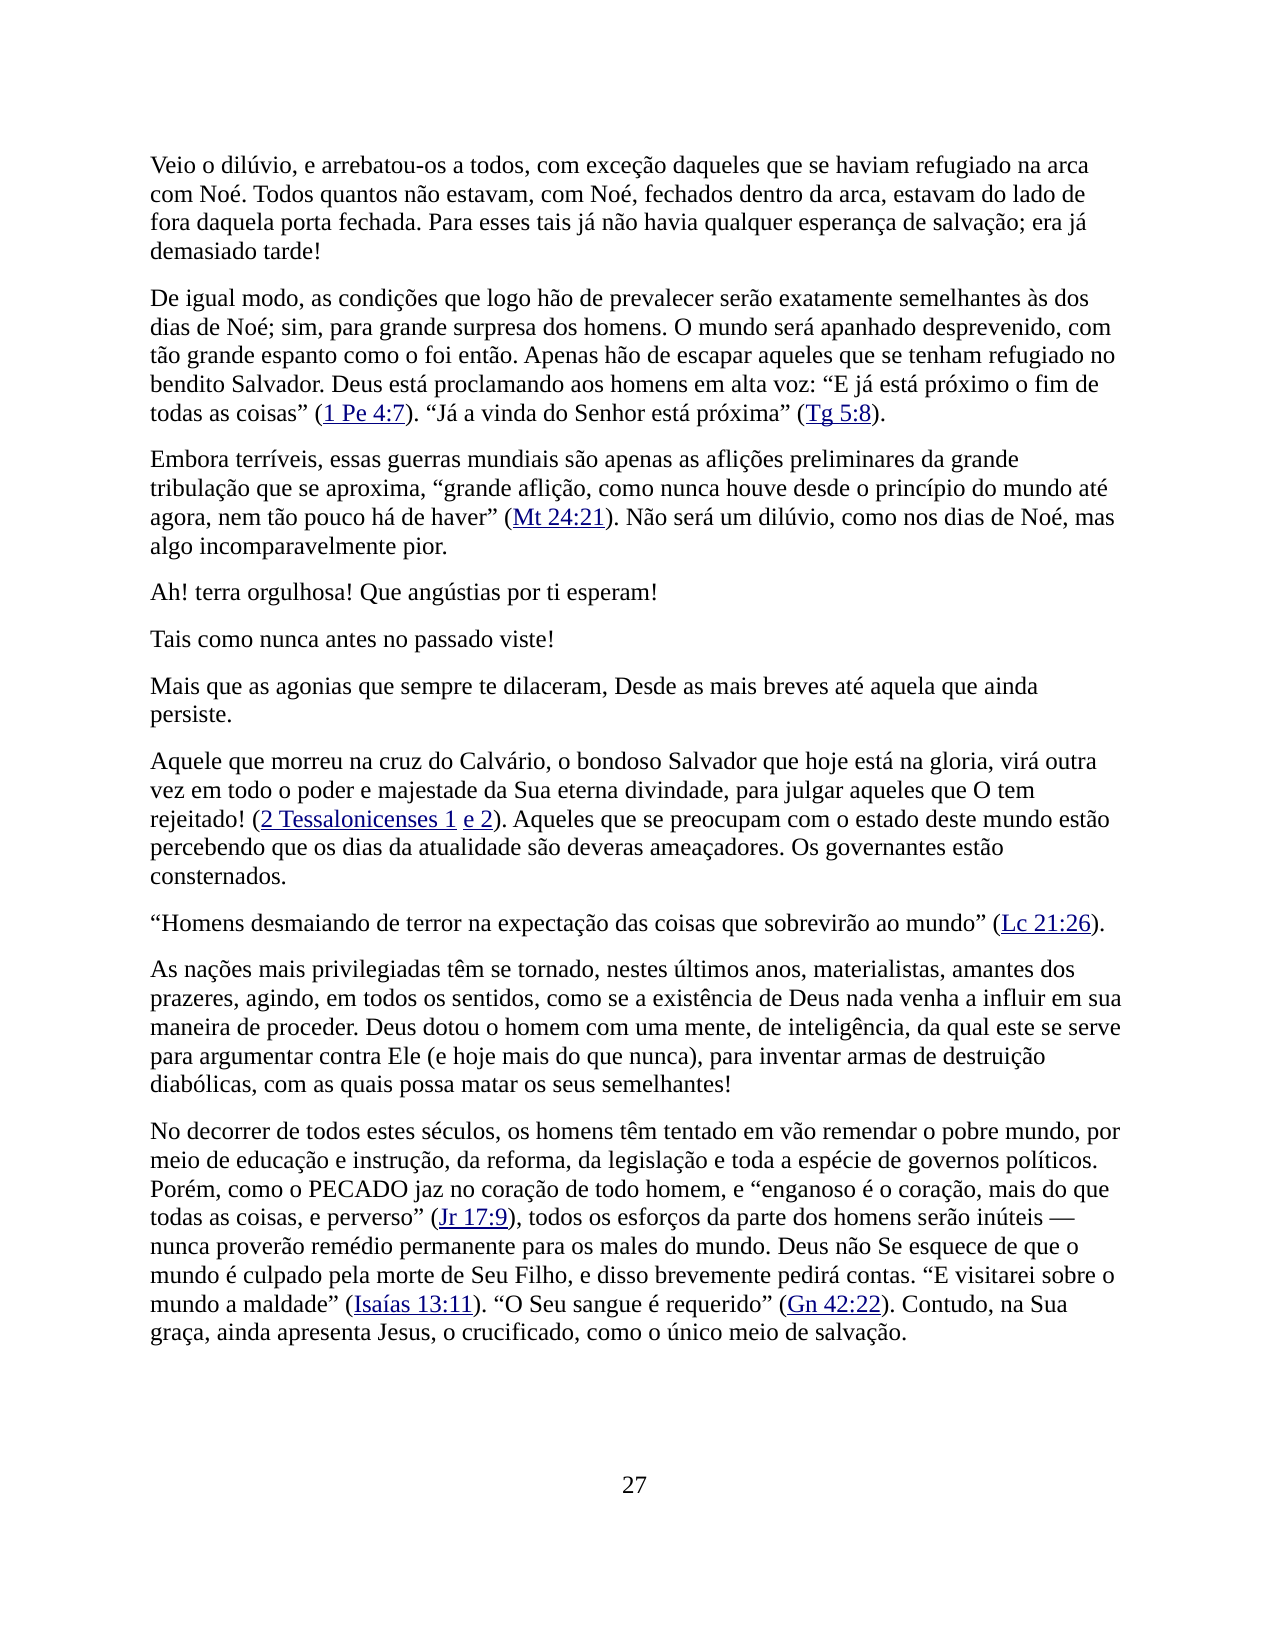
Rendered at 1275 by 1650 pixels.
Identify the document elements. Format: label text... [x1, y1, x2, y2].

text No decorrer de todos estes séculos, os homens têm tentado em vão remendar o pobre mundo, por meio de educação e instrução, da reforma, da legislação e toda a espécie de governos políticos. Porém, como o PECADO jaz no coração de todo homem, e “enganoso é o coração, mais do que todas as coisas, e perverso” (Jr 17:9), todos os esforços da parte dos homens serão inúteis — nunca proverão remédio permanente para os males do mundo. Deus não Se esquece de que o mundo é culpado pela morte de Seu Filho, e disso brevemente pedirá contas. “E visitarei sobre o mundo a maldade” (Isaías 13:11). “O Seu sangue é requerido” (Gn 42:22). Contudo, na Sua graça, ainda apresenta Jesus, o crucificado, como o único meio de salvação. [150, 1116, 1125, 1346]
text Mais que as agonias que sempre te dilaceram, Desde as mais breves até aquela que ainda persiste. [150, 671, 1125, 728]
text “Homens desmaiando de terror na expectação das coisas que sobrevirão ao mundo” (Lc 21:26). [150, 908, 1125, 937]
text Aquele que morreu na cruz do Calvário, o bondoso Salvador que hoje está na gloria, virá outra vez em todo o poder e majestade da Sua eterna divindade, para julgar aqueles que O tem rejeitado! (2 Tessalonicenses 1 e 2). Aqueles que se preocupam com o estado deste mundo estão percebendo que os dias da atualidade são deveras ameaçadores. Os governantes estão consternados. [150, 746, 1125, 890]
text Ah! terra orgulhosa! Que angústias por ti esperam! [150, 577, 1125, 606]
text As nações mais privilegiadas têm se tornado, nestes últimos anos, materialistas, amantes dos prazeres, agindo, em todos os sentidos, como se a existência de Deus nada venha a influir em sua maneira de proceder. Deus dotou o homem com uma mente, de inteligência, da qual este se serve para argumentar contra Ele (e hoje mais do que nunca), para inventar armas de destruição diabólicas, com as quais possa matar os seus semelhantes! [150, 954, 1125, 1098]
text Embora terríveis, essas guerras mundiais são apenas as aflições preliminares da grande tribulação que se aproxima, “grande aflição, como nunca houve desde o princípio do mundo até agora, nem tão pouco há de haver” (Mt 24:21). Não será um dilúvio, como nos dias de Noé, mas algo incomparavelmente pior. [150, 444, 1125, 559]
text Tais como nunca antes no passado viste! [150, 624, 1125, 653]
text Veio o dilúvio, e arrebatou-os a todos, com exceção daqueles que se haviam refugiado na arca com Noé. Todos quantos não estavam, com Noé, fechados dentro da arca, estavam do lado de fora daquela porta fechada. Para esses tais já não havia qualquer esperança de salvação; era já demasiado tarde! [150, 150, 1125, 265]
text De igual modo, as condições que logo hão de prevalecer serão exatamente semelhantes às dos dias de Noé; sim, para grande surpresa dos homens. O mundo será apanhado desprevenido, com tão grande espanto como o foi então. Apenas hão de escapar aqueles que se tenham refugiado no bendito Salvador. Deus está proclamando aos homens em alta voz: “E já está próximo o fim de todas as coisas” (1 Pe 4:7). “Já a vinda do Senhor está próxima” (Tg 5:8). [150, 283, 1125, 427]
